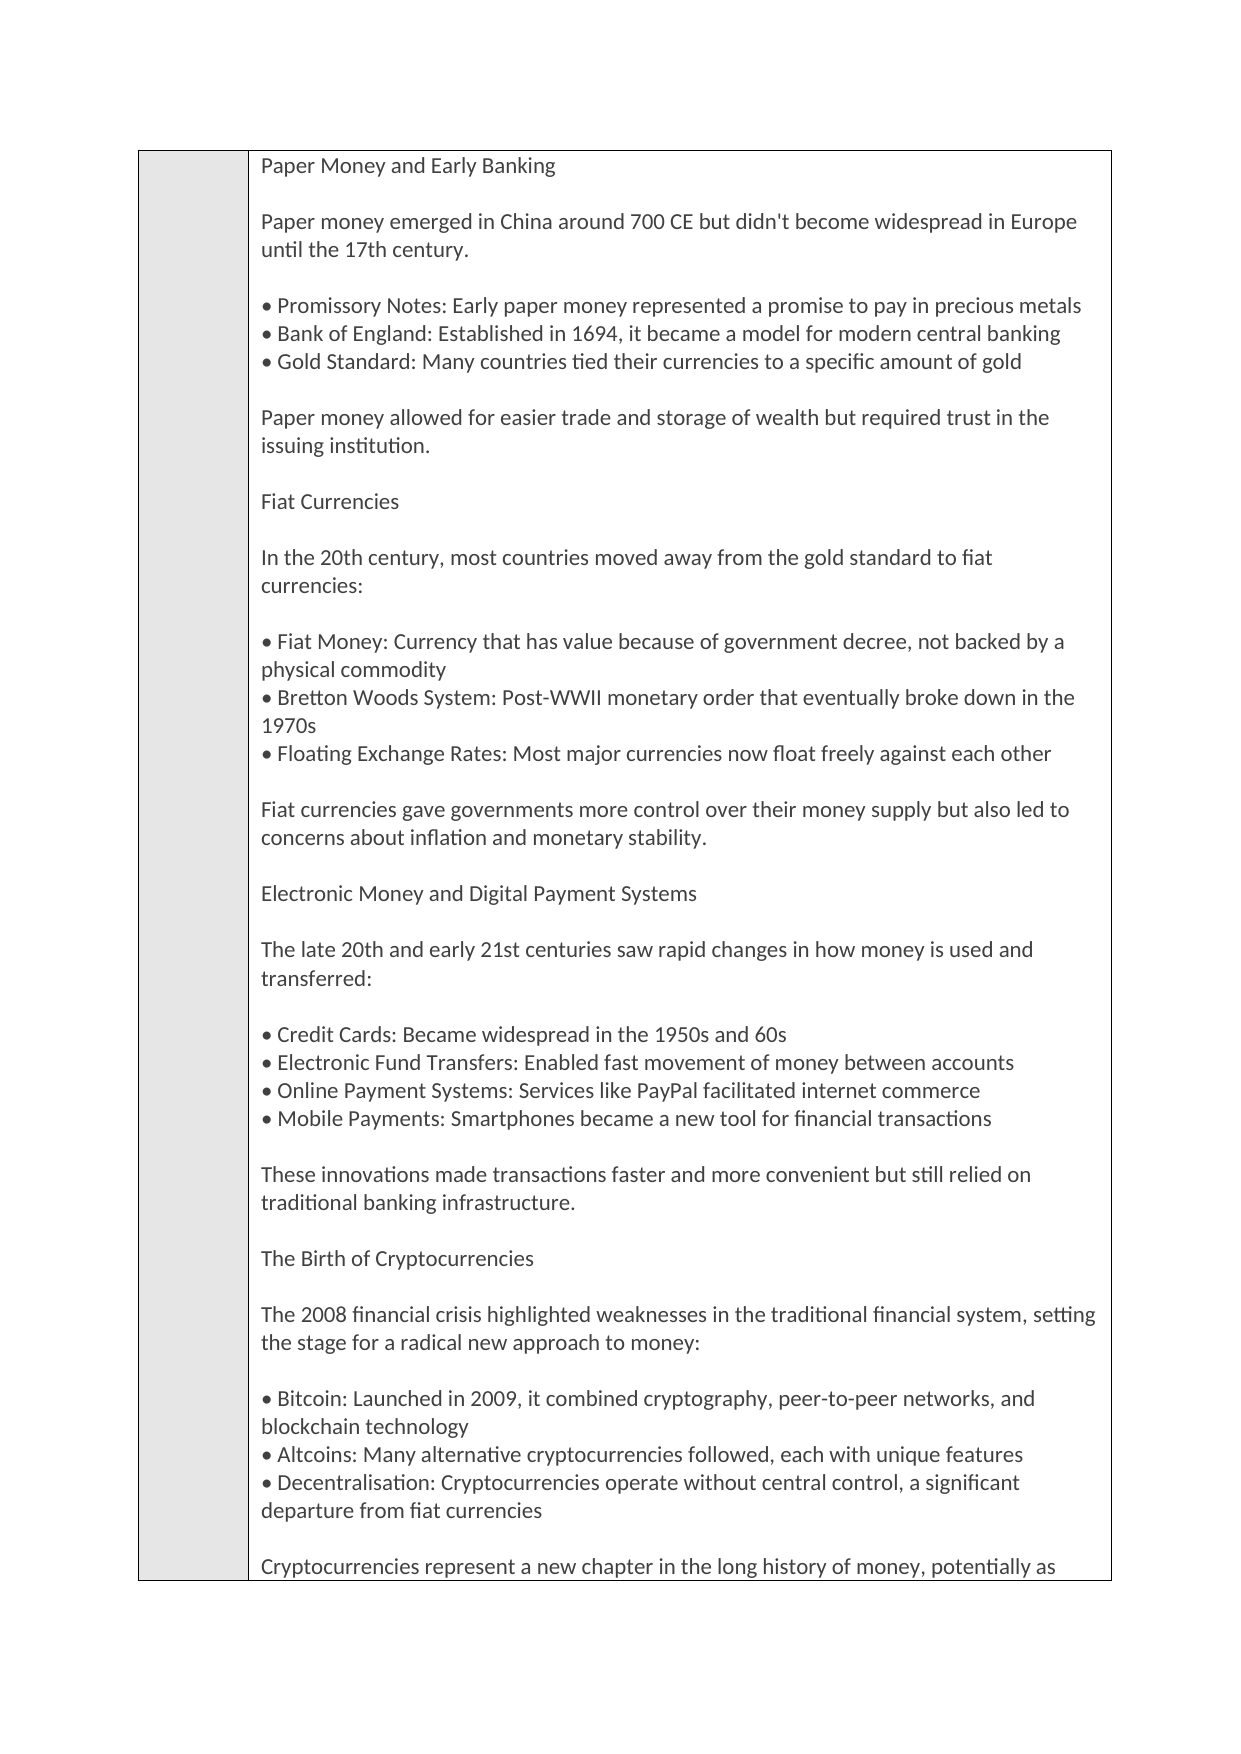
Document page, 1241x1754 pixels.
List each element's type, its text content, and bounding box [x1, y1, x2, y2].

table_cell Paper Money and Early Banking Paper money emerged in China around 700 CE but didn't become widespread in Europe until the 17th century. • Promissory Notes: Early paper money represented a promise to pay in precious metals • Bank of England: Established in 1694, it became a model for modern central banking • Gold Standard: Many countries tied their currencies to a specific amount of gold Paper money allowed for easier trade and storage of wealth but required trust in the issuing institution. Fiat Currencies In the 20th century, most countries moved away from the gold standard to fiat currencies: • Fiat Money: Currency that has value because of government decree, not backed by a physical commodity • Bretton Woods System: Post-WWII monetary order that eventually broke down in the 1970s • Floating Exchange Rates: Most major currencies now float freely against each other Fiat currencies gave governments more control over their money supply but also led to concerns about inflation and monetary stability. Electronic Money and Digital Payment Systems The late 20th and early 21st centuries saw rapid changes in how money is used and transferred: • Credit Cards: Became widespread in the 1950s and 60s • Electronic Fund Transfers: Enabled fast movement of money between accounts • Online Payment Systems: Services like PayPal facilitated internet commerce • Mobile Payments: Smartphones became a new tool for financial transactions These innovations made transactions faster and more convenient but still relied on traditional banking infrastructure. The Birth of Cryptocurrencies The 2008 financial crisis highlighted weaknesses in the traditional financial system, setting the stage for a radical new approach to money: • Bitcoin: Launched in 2009, it combined cryptography, peer-to-peer networks, and blockchain technology • Altcoins: Many alternative cryptocurrencies followed, each with unique features • Decentralisation: Cryptocurrencies operate without central control, a significant departure from fiat currencies Cryptocurrencies represent a new chapter in the long history of money, potentially as [249, 151, 1111, 1580]
table_cell [139, 151, 248, 1580]
